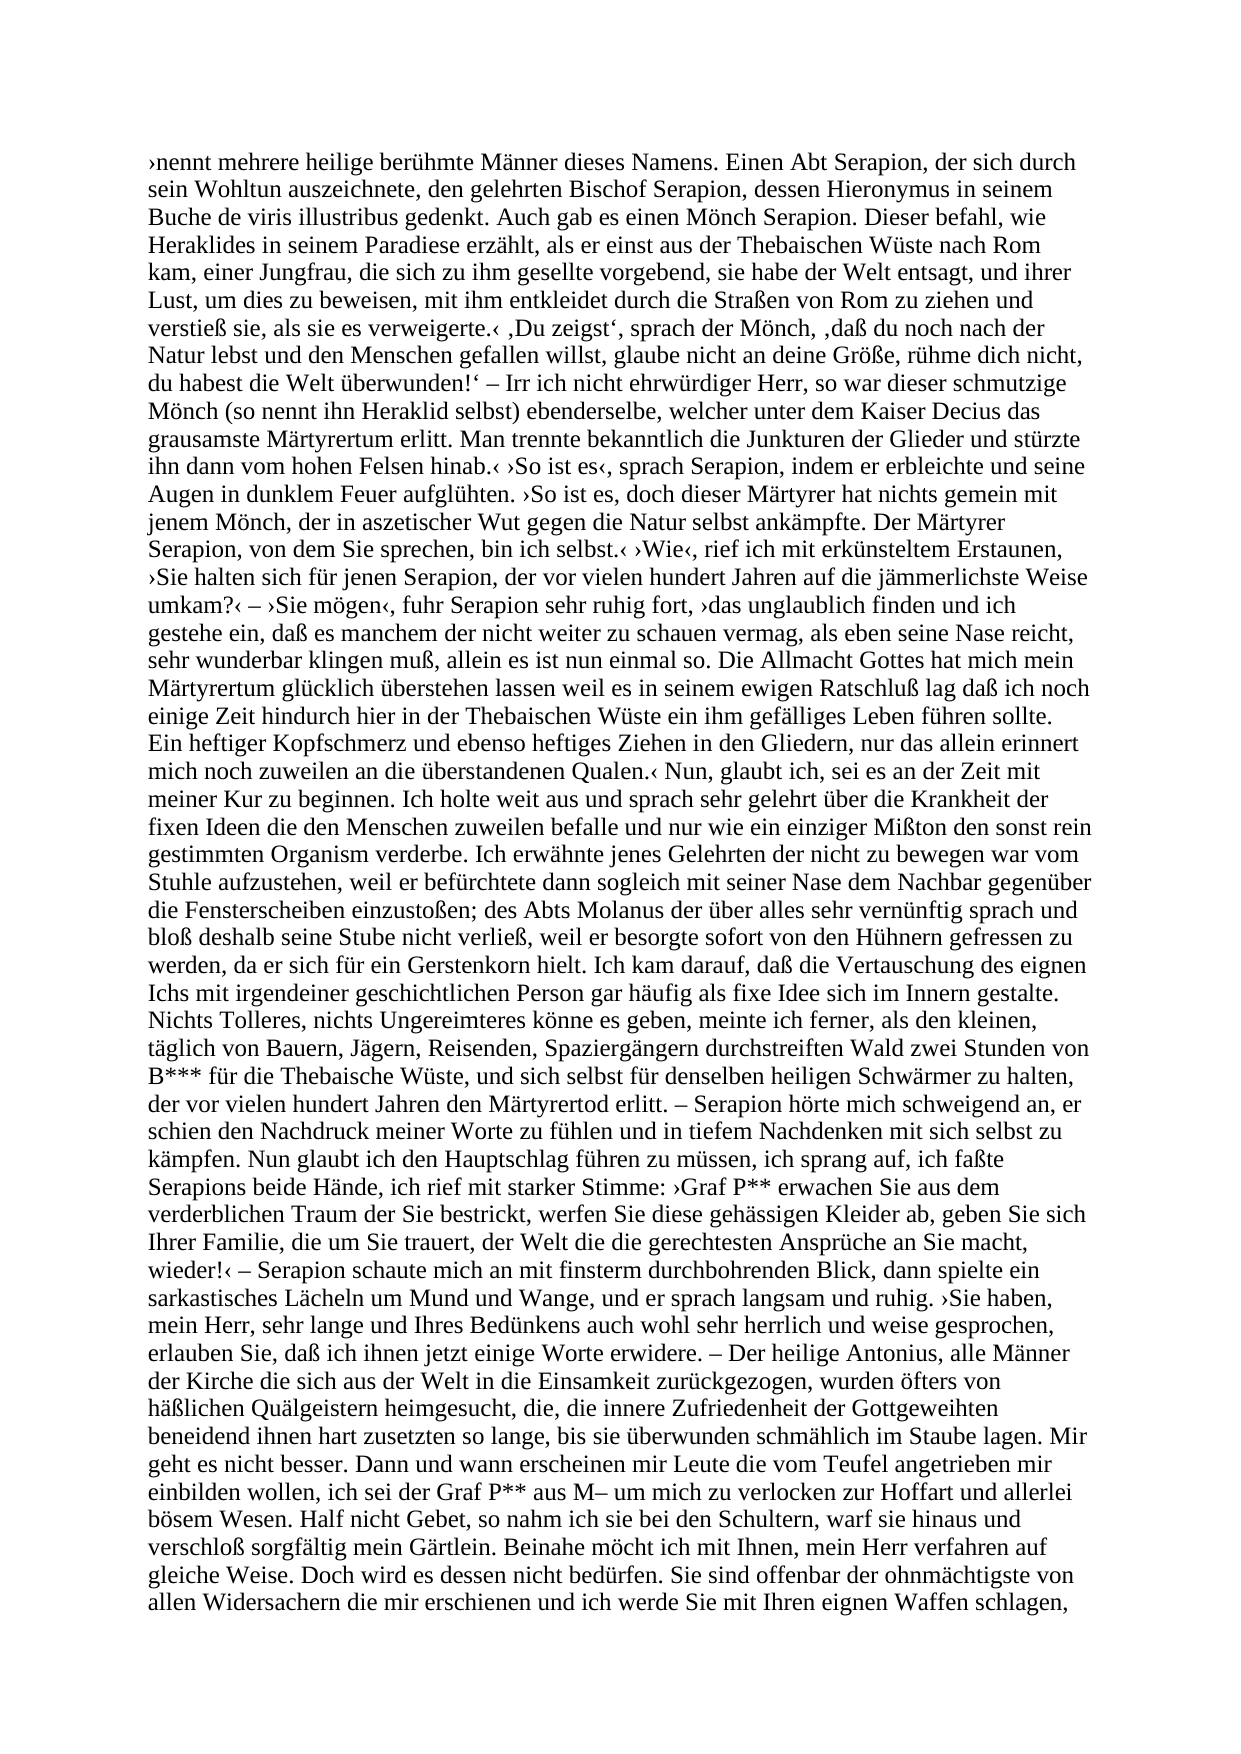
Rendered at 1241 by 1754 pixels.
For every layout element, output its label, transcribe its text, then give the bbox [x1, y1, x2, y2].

text ›nennt mehrere heilige berühmte Männer dieses Namens. Einen Abt Serapion, der sich durch sein Wohltun auszeichnete, den gelehrten Bischof Serapion, dessen Hieronymus in seinem Buche de viris illustribus gedenkt. Auch gab es einen Mönch Serapion. Dieser befahl, wie Heraklides in seinem Paradiese erzählt, als er einst aus der Thebaischen Wüste nach Rom kam, einer Jungfrau, die sich zu ihm gesellte vorgebend, sie habe der Welt entsagt, und ihrer Lust, um dies zu beweisen, mit ihm entkleidet durch die Straßen von Rom zu ziehen und verstieß sie, als sie es verweigerte.‹ ‚Du zeigst‘, sprach der Mönch, ‚daß du noch nach der Natur lebst und den Menschen gefallen willst, glaube nicht an deine Größe, rühme dich nicht, du habest die Welt überwunden!‘ – Irr ich nicht ehrwürdiger Herr, so war dieser schmutzige Mönch (so nennt ihn Heraklid selbst) ebenderselbe, welcher unter dem Kaiser Decius das grausamste Märtyrertum erlitt. Man trennte bekanntlich die Junkturen der Glieder und stürzte ihn dann vom hohen Felsen hinab.‹ ›So ist es‹, sprach Serapion, indem er erbleichte und seine Augen in dunklem Feuer aufglühten. ›So ist es, doch dieser Märtyrer hat nichts gemein mit jenem Mönch, der in aszetischer Wut gegen die Natur selbst ankämpfte. Der Märtyrer Serapion, von dem Sie sprechen, bin ich selbst.‹ ›Wie‹, rief ich mit erkünsteltem Erstaunen, ›Sie halten sich für jenen Serapion, der vor vielen hundert Jahren auf die jämmerlichste Weise umkam?‹ – ›Sie mögen‹, fuhr Serapion sehr ruhig fort, ›das unglaublich finden und ich gestehe ein, daß es manchem der nicht weiter zu schauen vermag, als eben seine Nase reicht, sehr wunderbar klingen muß, allein es ist nun einmal so. Die Allmacht Gottes hat mich mein Märtyrertum glücklich überstehen lassen weil es in seinem ewigen Ratschluß lag daß ich noch einige Zeit hindurch hier in der Thebaischen Wüste ein ihm gefälliges Leben führen sollte. Ein heftiger Kopfschmerz und ebenso heftiges Ziehen in den Gliedern, nur das allein erinnert mich noch zuweilen an die überstandenen Qualen.‹ Nun, glaubt ich, sei es an der Zeit mit meiner Kur zu beginnen. Ich holte weit aus und sprach sehr gelehrt über die Krankheit der fixen Ideen die den Menschen zuweilen befalle und nur wie ein einziger Mißton den sonst rein gestimmten Organism verderbe. Ich erwähnte jenes Gelehrten der nicht zu bewegen war vom Stuhle aufzustehen, weil er befürchtete dann sogleich mit seiner Nase dem Nachbar gegenüber die Fensterscheiben einzustoßen; des Abts Molanus der über alles sehr vernünftig sprach und bloß deshalb seine Stube nicht verließ, weil er besorgte sofort von den Hühnern gefressen zu werden, da er sich für ein Gerstenkorn hielt. Ich kam darauf, daß die Vertauschung des eignen Ichs mit irgendeiner geschichtlichen Person gar häufig als fixe Idee sich im Innern gestalte. Nichts Tolleres, nichts Ungereimteres könne es geben, meinte ich ferner, als den kleinen, täglich von Bauern, Jägern, Reisenden, Spaziergängern durchstreiften Wald zwei Stunden von B*** für die Thebaische Wüste, und sich selbst für denselben heiligen Schwärmer zu halten, der vor vielen hundert Jahren den Märtyrertod erlitt. – Serapion hörte mich schweigend an, er schien den Nachdruck meiner Worte zu fühlen und in tiefem Nachdenken mit sich selbst zu kämpfen. Nun glaubt ich den Hauptschlag führen zu müssen, ich sprang auf, ich faßte Serapions beide Hände, ich rief mit starker Stimme: ›Graf P** erwachen Sie aus dem verderblichen Traum der Sie bestrickt, werfen Sie diese gehässigen Kleider ab, geben Sie sich Ihrer Familie, die um Sie trauert, der Welt die die gerechtesten Ansprüche an Sie macht, wieder!‹ – Serapion schaute mich an mit finsterm durchbohrenden Blick, dann spielte ein sarkastisches Lächeln um Mund und Wange, und er sprach langsam und ruhig. ›Sie haben, mein Herr, sehr lange und Ihres Bedünkens auch wohl sehr herrlich und weise gesprochen, erlauben Sie, daß ich ihnen jetzt einige Worte erwidere. – Der heilige Antonius, alle Männer der Kirche die sich aus der Welt in die Einsamkeit zurückgezogen, wurden öfters von häßlichen Quälgeistern heimgesucht, die, die innere Zufriedenheit der Gottgeweihten beneidend ihnen hart zusetzten so lange, bis sie überwunden schmählich im Staube lagen. Mir geht es nicht besser. Dann und wann erscheinen mir Leute die vom Teufel angetrieben mir einbilden wollen, ich sei der Graf P** aus M– um mich zu verlocken zur Hoffart und allerlei bösem Wesen. Half nicht Gebet, so nahm ich sie bei den Schultern, warf sie hinaus und verschloß sorgfältig mein Gärtlein. Beinahe möcht ich mit Ihnen, mein Herr verfahren auf gleiche Weise. Doch wird es dessen nicht bedürfen. Sie sind offenbar der ohnmächtigste von allen Widersachern die mir erschienen und ich werde Sie mit Ihren eignen Waffen schlagen, [148, 148, 1092, 1616]
